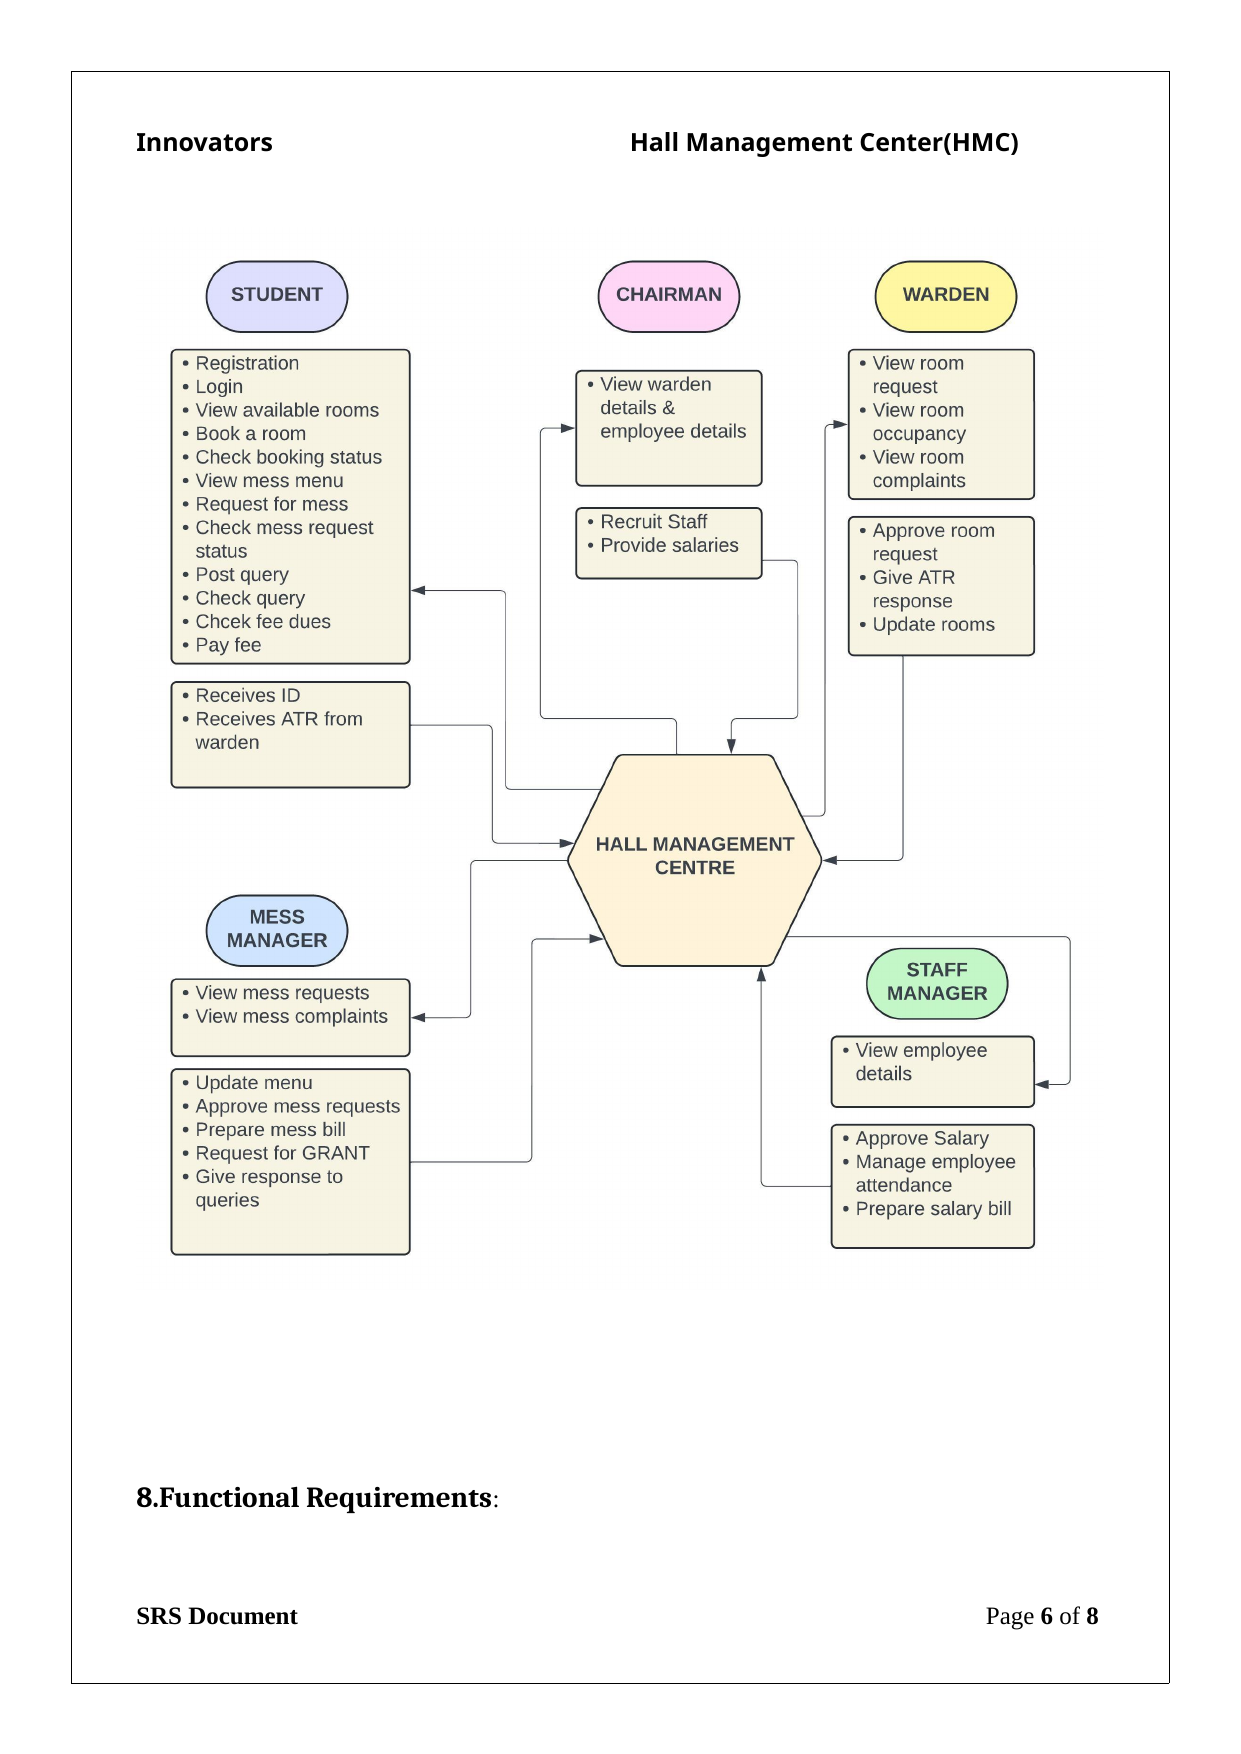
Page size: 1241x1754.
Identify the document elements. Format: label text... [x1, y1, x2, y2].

text 8.Functional Requirements: [136, 1481, 1104, 1514]
picture [136, 227, 1105, 1290]
